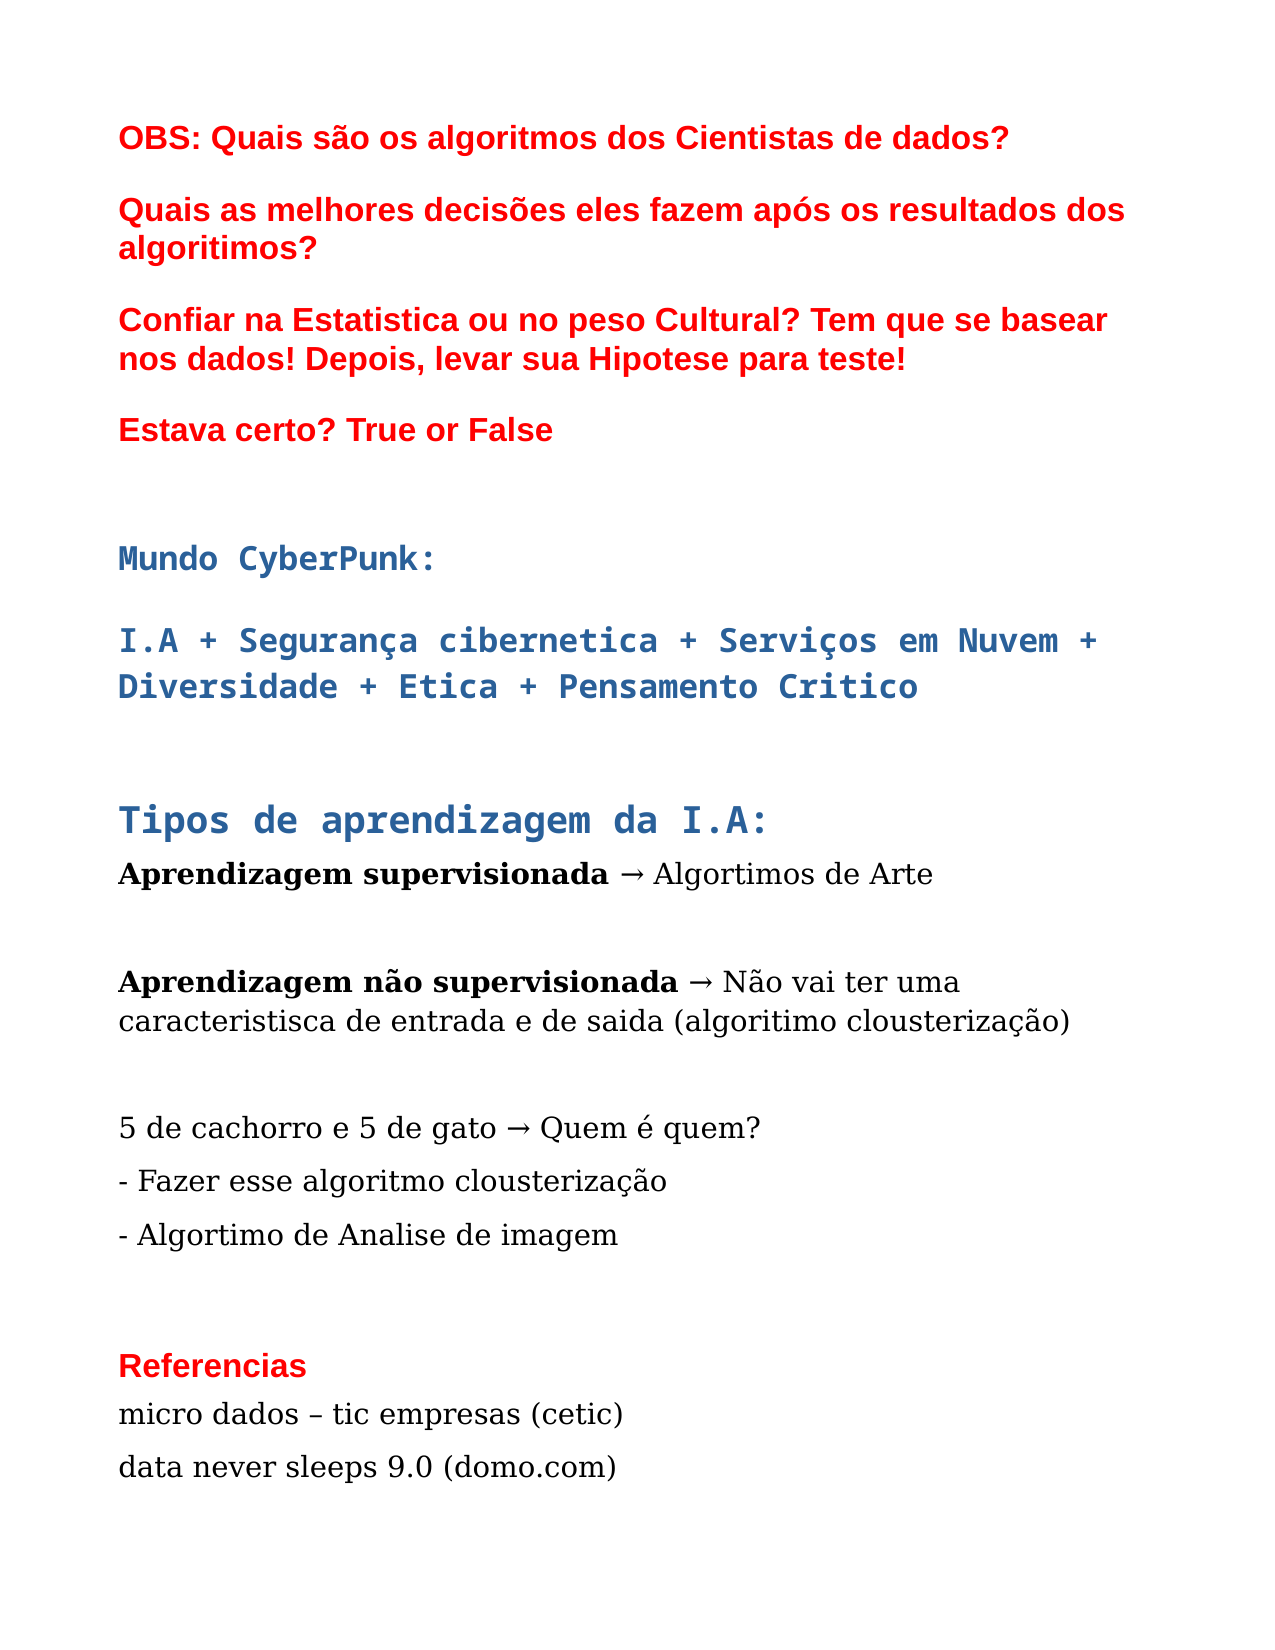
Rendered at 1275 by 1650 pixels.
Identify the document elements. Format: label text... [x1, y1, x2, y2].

subtitle OBS: Quais são os algoritmos dos Cientistas de dados? [118, 118, 1157, 157]
text micro dados – tic empresas (cetic) [118, 1397, 1157, 1431]
subtitle Confiar na Estatistica ou no peso Cultural? Tem que se basear nos dados! Depois, levar sua Hipotese para teste! [118, 300, 1157, 377]
text data never sleeps 9.0 (domo.com) [118, 1451, 1157, 1484]
subtitle Referencias [118, 1346, 1157, 1384]
subtitle I.A + Segurança cibernetica + Serviços em Nuvem + Diversidade + Etica + Pensamento Critico [118, 617, 1157, 708]
subtitle Quais as melhores decisões eles fazem após os resultados dos algoritimos? [118, 190, 1157, 267]
subtitle Estava certo? True or False [118, 410, 1157, 449]
text Aprendizagem não supervisionada → Não vai ter uma caracteristisca de entrada e de saida (algoritimo clousterização) [118, 965, 1157, 1038]
subtitle Mundo CyberPunk: [118, 534, 1157, 580]
text - Fazer esse algoritmo clousterização [118, 1165, 1157, 1199]
text 5 de cachorro e 5 de gato → Quem é quem? [118, 1111, 1157, 1145]
subtitle Tipos de aprendizagem da I.A: [118, 794, 1157, 845]
text - Algortimo de Analise de imagem [118, 1218, 1157, 1252]
text Aprendizagem supervisionada → Algortimos de Arte [118, 857, 1157, 892]
